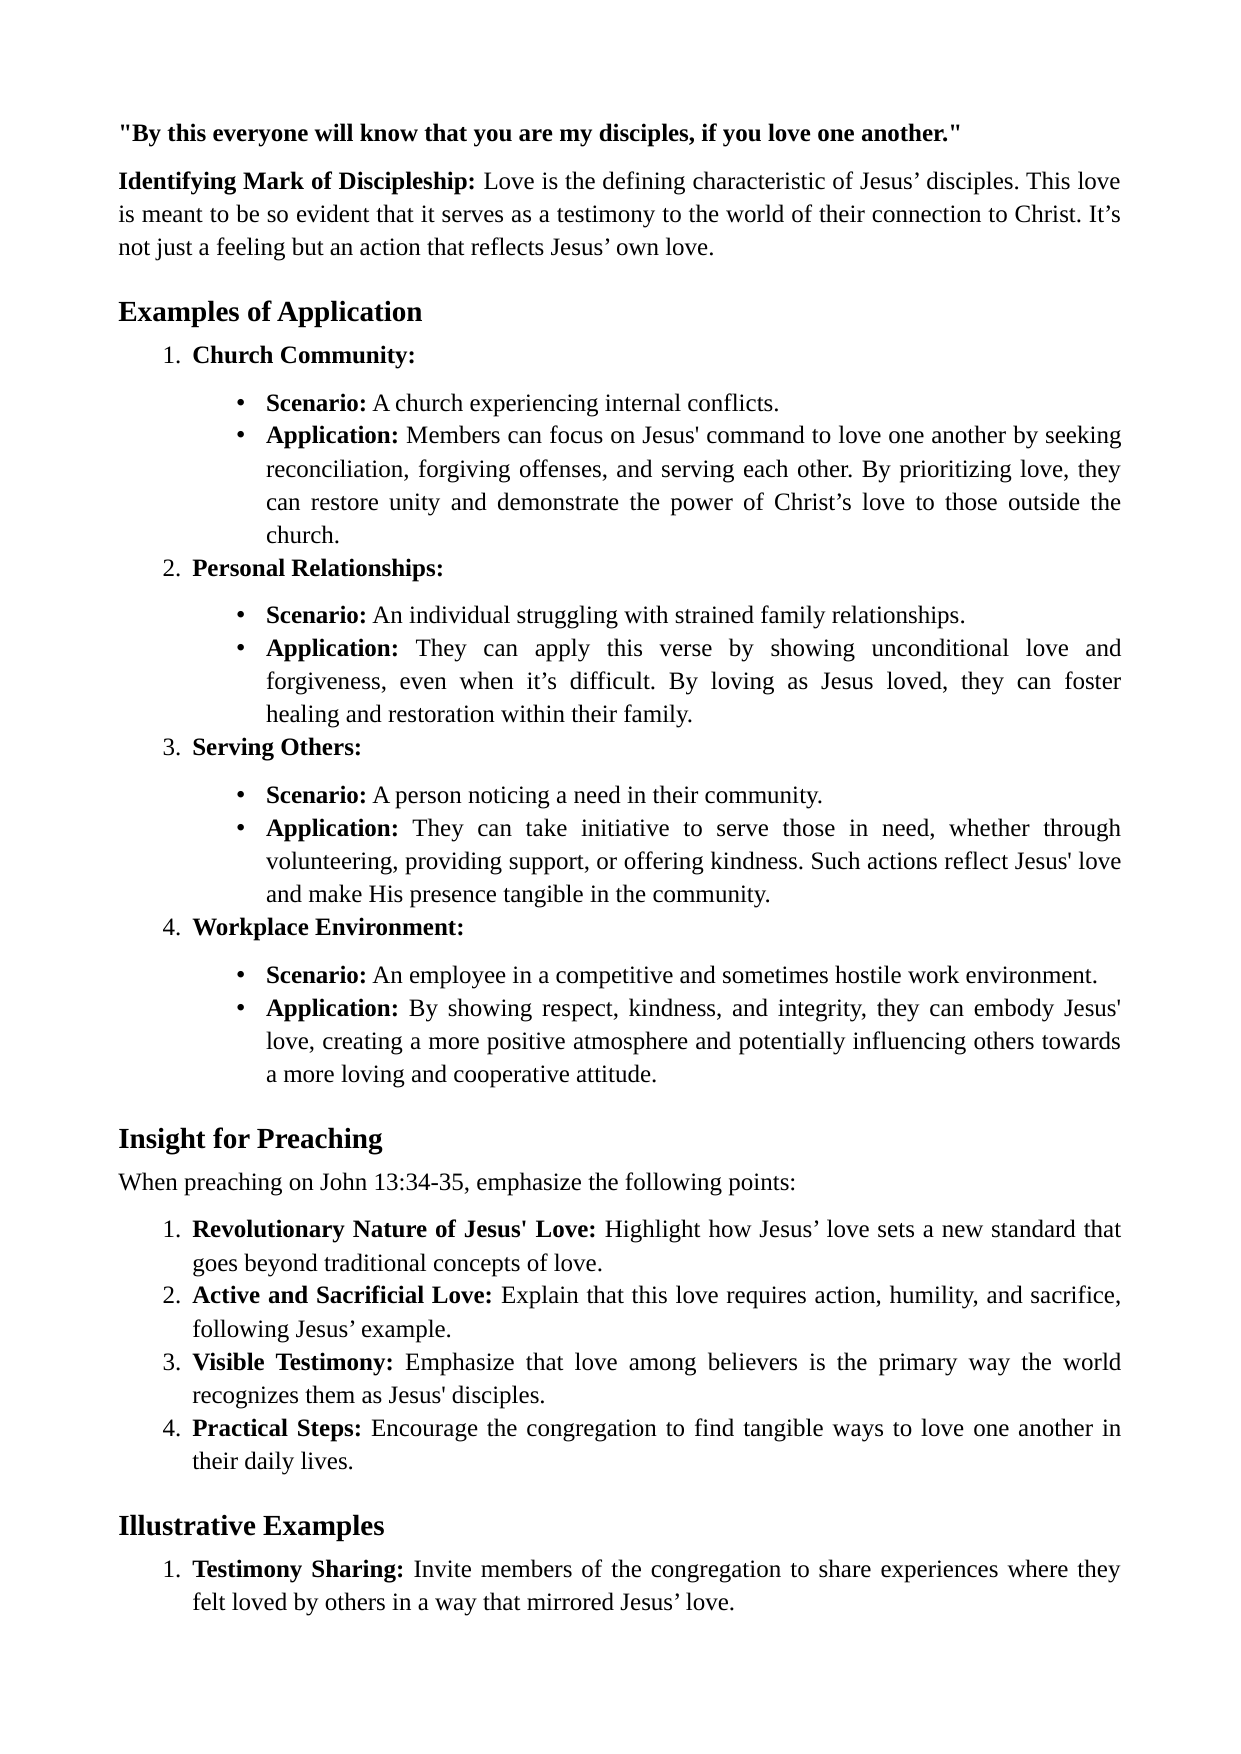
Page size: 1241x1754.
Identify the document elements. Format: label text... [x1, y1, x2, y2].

list Personal Relationships: [162, 553, 1122, 581]
list Application: By showing respect, kindness, and integrity, they can embody Jesus' love, creating a more positive atmosphere and potentially influencing others towards a more loving and cooperative attitude. [236, 993, 1122, 1087]
subtitle Insight for Preaching [118, 1121, 1122, 1154]
text When preaching on John 13:34-35, emphasize the following points: [118, 1167, 1122, 1196]
list Workplace Environment: [162, 912, 1122, 941]
subtitle Examples of Application [118, 294, 1122, 327]
list Active and Sacrificial Love: Explain that this love requires action, humility, and sacrifice, following Jesus’ example. [162, 1281, 1122, 1342]
list Practical Steps: Encourage the congregation to find tangible ways to love one another in their daily lives. [162, 1413, 1122, 1474]
list Church Community: [162, 340, 1122, 369]
list Application: They can apply this verse by showing unconditional love and forgiveness, even when it’s difficult. By loving as Jesus loved, they can foster healing and restoration within their family. [236, 633, 1122, 728]
subtitle Illustrative Examples [118, 1508, 1122, 1541]
list Scenario: An employee in a competitive and sometimes hostile work environment. [236, 960, 1122, 988]
text "By this everyone will know that you are my disciples, if you love one another." [118, 118, 1122, 147]
list Serving Others: [162, 732, 1122, 761]
list Revolutionary Nature of Jesus' Love: Highlight how Jesus’ love sets a new standard that goes beyond traditional concepts of love. [162, 1214, 1122, 1276]
list Visible Testimony: Emphasize that love among believers is the primary way the world recognizes them as Jesus' disciples. [162, 1347, 1122, 1408]
list Application: Members can focus on Jesus' command to love one another by seeking reconciliation, forgiving offenses, and serving each other. By prioritizing love, they can restore unity and demonstrate the power of Christ’s love to those outside the church. [236, 421, 1122, 548]
list Scenario: A person noticing a need in their community. [236, 780, 1122, 809]
list Scenario: An individual struggling with strained family relationships. [236, 600, 1122, 629]
list Scenario: A church experiencing internal conflicts. [236, 388, 1122, 416]
text Identifying Mark of Discipleship: Love is the defining characteristic of Jesus’ disciples. This love is meant to be so evident that it serves as a testimony to the world of their connection to Christ. It’s not just a feeling but an action that reflects Jesus’ own love. [118, 166, 1122, 261]
list Application: They can take initiative to serve those in need, whether through volunteering, providing support, or offering kindness. Such actions reflect Jesus' love and make His presence tangible in the community. [236, 813, 1122, 908]
list Testimony Sharing: Invite members of the congregation to share experiences where they felt loved by others in a way that mirrored Jesus’ love. [162, 1554, 1122, 1616]
